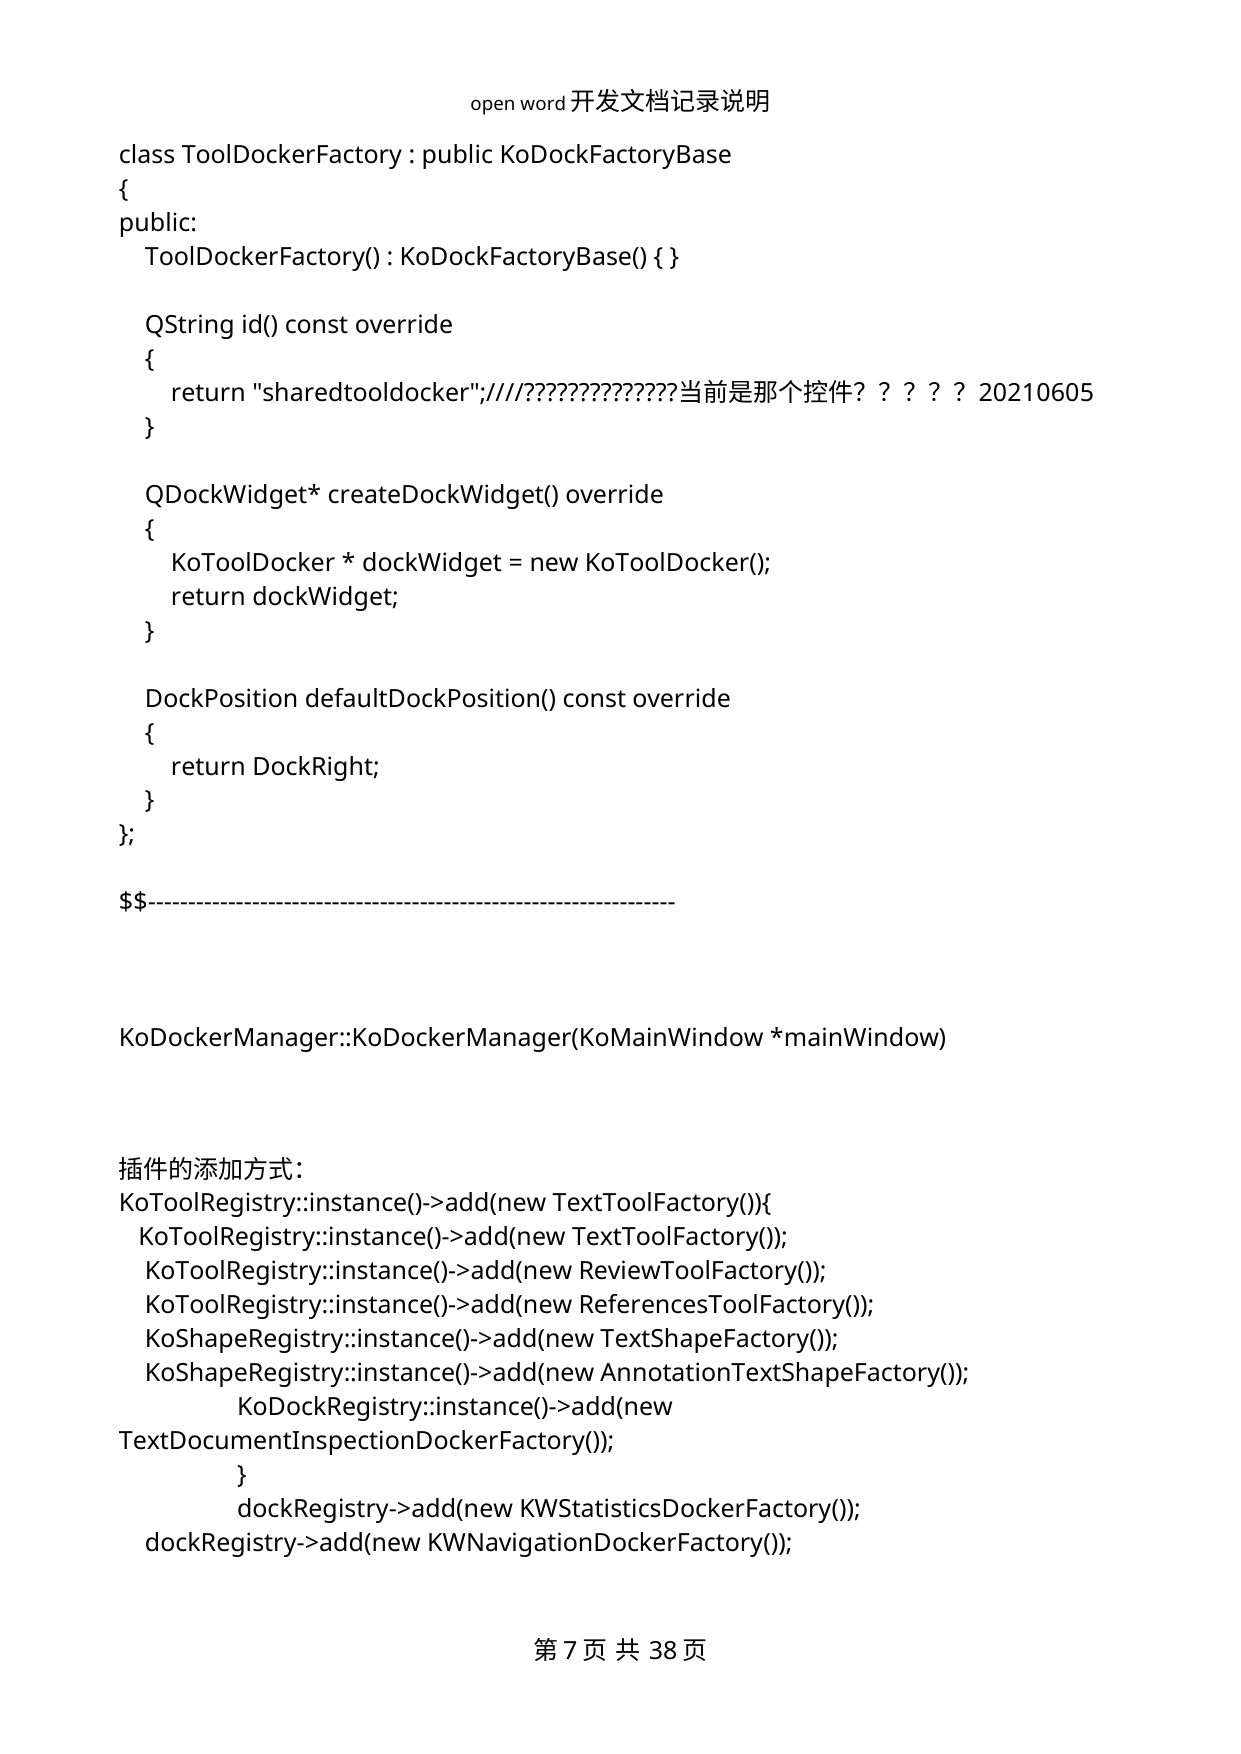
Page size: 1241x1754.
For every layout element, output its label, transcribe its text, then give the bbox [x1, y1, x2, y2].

text KoDockRegistry::instance()->add(new TextDocumentInspectionDockerFactory()); [119, 1389, 1121, 1457]
text class ToolDockerFactory : public KoDockFactoryBase [119, 137, 1121, 171]
text KoDockerManager::KoDockerManager(KoMainWindow *mainWindow) [119, 1020, 1121, 1054]
text KoToolDocker * dockWidget = new KoToolDocker(); [119, 545, 1121, 579]
text 插件的添加方式： [119, 1156, 1121, 1185]
text KoToolRegistry::instance()->add(new ReferencesToolFactory()); [119, 1287, 1121, 1321]
text } [119, 409, 1121, 443]
text KoToolRegistry::instance()->add(new ReviewToolFactory()); [119, 1253, 1121, 1287]
text QDockWidget* createDockWidget() override [119, 477, 1121, 511]
text } [119, 1457, 1121, 1491]
text KoShapeRegistry::instance()->add(new AnnotationTextShapeFactory()); [119, 1355, 1121, 1389]
text ToolDockerFactory() : KoDockFactoryBase() { } [119, 239, 1121, 273]
text KoShapeRegistry::instance()->add(new TextShapeFactory()); [119, 1321, 1121, 1355]
text { [119, 714, 1121, 748]
text { [119, 511, 1121, 545]
text DockPosition defaultDockPosition() const override [119, 681, 1121, 714]
text dockRegistry->add(new KWNavigationDockerFactory()); [119, 1524, 1121, 1558]
text return DockRight; [119, 748, 1121, 782]
text KoToolRegistry::instance()->add(new TextToolFactory()){ [119, 1185, 1121, 1219]
text { [119, 171, 1121, 205]
text $$------------------------------------------------------------------ [119, 884, 1121, 918]
text } [119, 782, 1121, 816]
text dockRegistry->add(new KWStatisticsDockerFactory()); [119, 1491, 1121, 1524]
text KoToolRegistry::instance()->add(new TextToolFactory()); [119, 1219, 1121, 1253]
text QString id() const override [119, 307, 1121, 341]
text } [119, 613, 1121, 647]
text return dockWidget; [119, 579, 1121, 613]
text { [119, 341, 1121, 375]
text return "sharedtooldocker";////??????????????当前是那个控件？？？？？20210605 [119, 375, 1121, 409]
text }; [119, 816, 1121, 850]
text public: [119, 205, 1121, 239]
